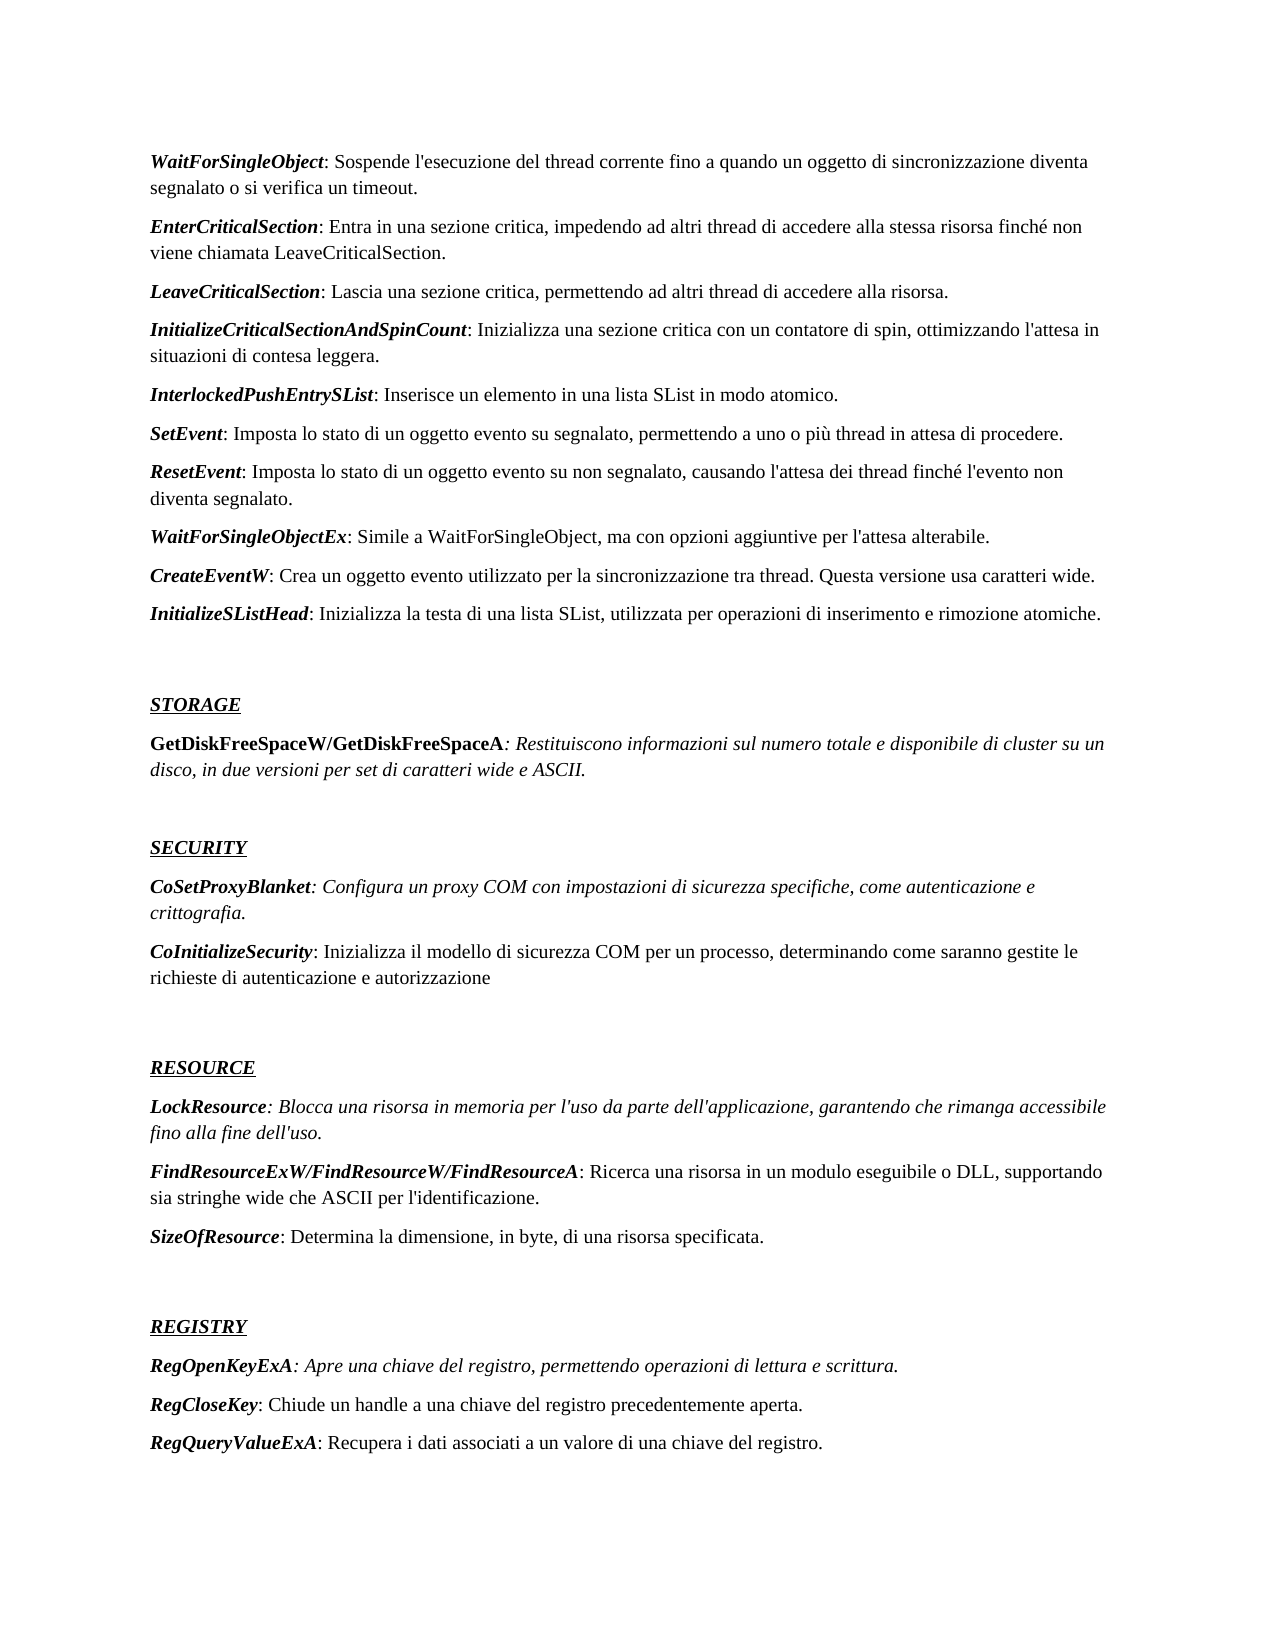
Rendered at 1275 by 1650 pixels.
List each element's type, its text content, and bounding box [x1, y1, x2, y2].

text FindResourceExW/FindResourceW/FindResourceA: Ricerca una risorsa in un modulo eseguibile o DLL, supportando sia stringhe wide che ASCII per l'identificazione. [150, 1160, 1125, 1209]
text REGISTRY [150, 1315, 1125, 1338]
text STORAGE [150, 693, 1125, 716]
text ResetEvent: Imposta lo stato di un oggetto evento su non segnalato, causando l'attesa dei thread finché l'evento non diventa segnalato. [150, 460, 1125, 509]
text WaitForSingleObjectEx: Simile a WaitForSingleObject, ma con opzioni aggiuntive per l'attesa alterabile. [150, 525, 1125, 548]
text RegQueryValueExA: Recupera i dati associati a un valore di una chiave del registro. [150, 1431, 1125, 1454]
text RESOURCE [150, 1056, 1125, 1079]
text SetEvent: Imposta lo stato di un oggetto evento su segnalato, permettendo a uno o più thread in attesa di procedere. [150, 422, 1125, 444]
text CoSetProxyBlanket: Configura un proxy COM con impostazioni di sicurezza specifiche, come autenticazione e crittografia. [150, 875, 1125, 924]
text EnterCriticalSection: Entra in una sezione critica, impedendo ad altri thread di accedere alla stessa risorsa finché non viene chiamata LeaveCriticalSection. [150, 215, 1125, 264]
text SECURITY [150, 836, 1125, 859]
text SizeOfResource: Determina la dimensione, in byte, di una risorsa specificata. [150, 1225, 1125, 1248]
text LeaveCriticalSection: Lascia una sezione critica, permettendo ad altri thread di accedere alla risorsa. [150, 279, 1125, 302]
text RegCloseKey: Chiude un handle a una chiave del registro precedentemente aperta. [150, 1393, 1125, 1416]
text CoInitializeSecurity: Inizializza il modello di sicurezza COM per un processo, determinando come saranno gestite le richieste di autenticazione e autorizzazione [150, 940, 1125, 989]
text LockResource: Blocca una risorsa in memoria per l'uso da parte dell'applicazione, garantendo che rimanga accessibile fino alla fine dell'uso. [150, 1095, 1125, 1144]
text InterlockedPushEntrySList: Inserisce un elemento in una lista SList in modo atomico. [150, 383, 1125, 406]
text CreateEventW: Crea un oggetto evento utilizzato per la sincronizzazione tra thread. Questa versione usa caratteri wide. [150, 564, 1125, 587]
text RegOpenKeyExA: Apre una chiave del registro, permettendo operazioni di lettura e scrittura. [150, 1354, 1125, 1377]
text InitializeCriticalSectionAndSpinCount: Inizializza una sezione critica con un contatore di spin, ottimizzando l'attesa in situazioni di contesa leggera. [150, 318, 1125, 367]
text GetDiskFreeSpaceW/GetDiskFreeSpaceA: Restituiscono informazioni sul numero totale e disponibile di cluster su un disco, in due versioni per set di caratteri wide e ASCII. [150, 732, 1125, 781]
text WaitForSingleObject: Sospende l'esecuzione del thread corrente fino a quando un oggetto di sincronizzazione diventa segnalato o si verifica un timeout. [150, 150, 1125, 199]
text InitializeSListHead: Inizializza la testa di una lista SList, utilizzata per operazioni di inserimento e rimozione atomiche. [150, 602, 1125, 625]
